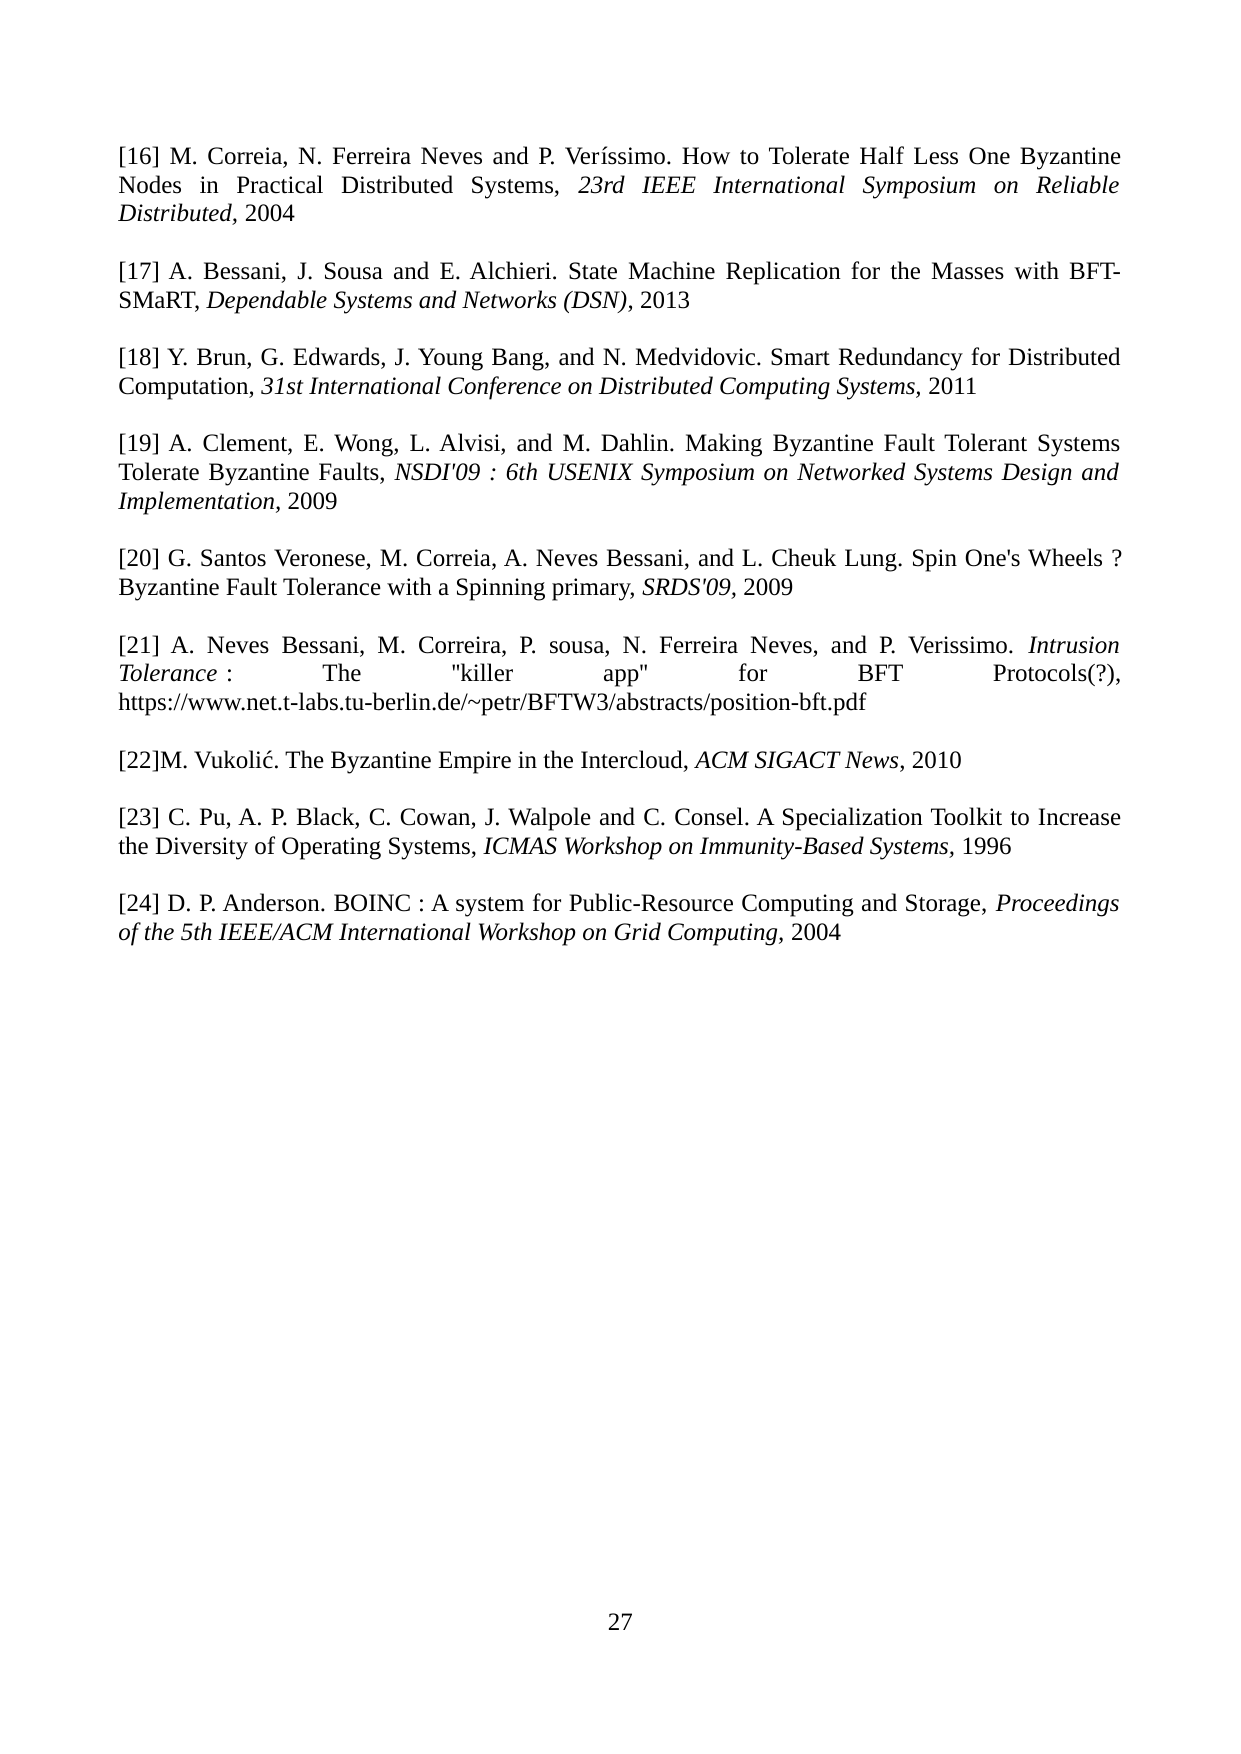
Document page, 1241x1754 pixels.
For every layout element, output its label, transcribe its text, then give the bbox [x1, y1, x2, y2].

text [23] C. Pu, A. P. Black, C. Cowan, J. Walpole and C. Consel. A Specialization Toolkit to Increase the Diversity of Operating Systems, ICMAS Workshop on Immunity-Based Systems, 1996 [118, 802, 1122, 860]
text [24] D. P. Anderson. BOINC : A system for Public-Resource Computing and Storage, Proceedings of the 5th IEEE/ACM International Workshop on Grid Computing, 2004 [118, 888, 1122, 946]
text [18] Y. Brun, G. Edwards, J. Young Bang, and N. Medvidovic. Smart Redundancy for Distributed Computation, 31st International Conference on Distributed Computing Systems, 2011 [118, 342, 1122, 400]
text [20] G. Santos Veronese, M. Correia, A. Neves Bessani, and L. Cheuk Lung. Spin One's Wheels ? Byzantine Fault Tolerance with a Spinning primary, SRDS'09, 2009 [118, 543, 1122, 601]
text [21] A. Neves Bessani, M. Correira, P. sousa, N. Ferreira Neves, and P. Verissimo. Intrusion Tolerance : The ''killer app'' for BFT Protocols(?), https://www.net.t-labs.tu-berlin.de/~petr/BFTW3/abstracts/position-bft.pdf [118, 630, 1122, 716]
text [19] A. Clement, E. Wong, L. Alvisi, and M. Dahlin. Making Byzantine Fault Tolerant Systems Tolerate Byzantine Faults, NSDI'09 : 6th USENIX Symposium on Networked Systems Design and Implementation, 2009 [118, 428, 1122, 515]
text [22]M. Vukolić. The Byzantine Empire in the Intercloud, ACM SIGACT News, 2010 [118, 745, 1122, 773]
text [16] M. Correia, N. Ferreira Neves and P. Veríssimo. How to Tolerate Half Less One Byzantine Nodes in Practical Distributed Systems, 23rd IEEE International Symposium on Reliable Distributed, 2004 [118, 141, 1122, 227]
text [17] A. Bessani, J. Sousa and E. Alchieri. State Machine Replication for the Masses with BFT-SMaRT, Dependable Systems and Networks (DSN), 2013 [118, 256, 1122, 313]
